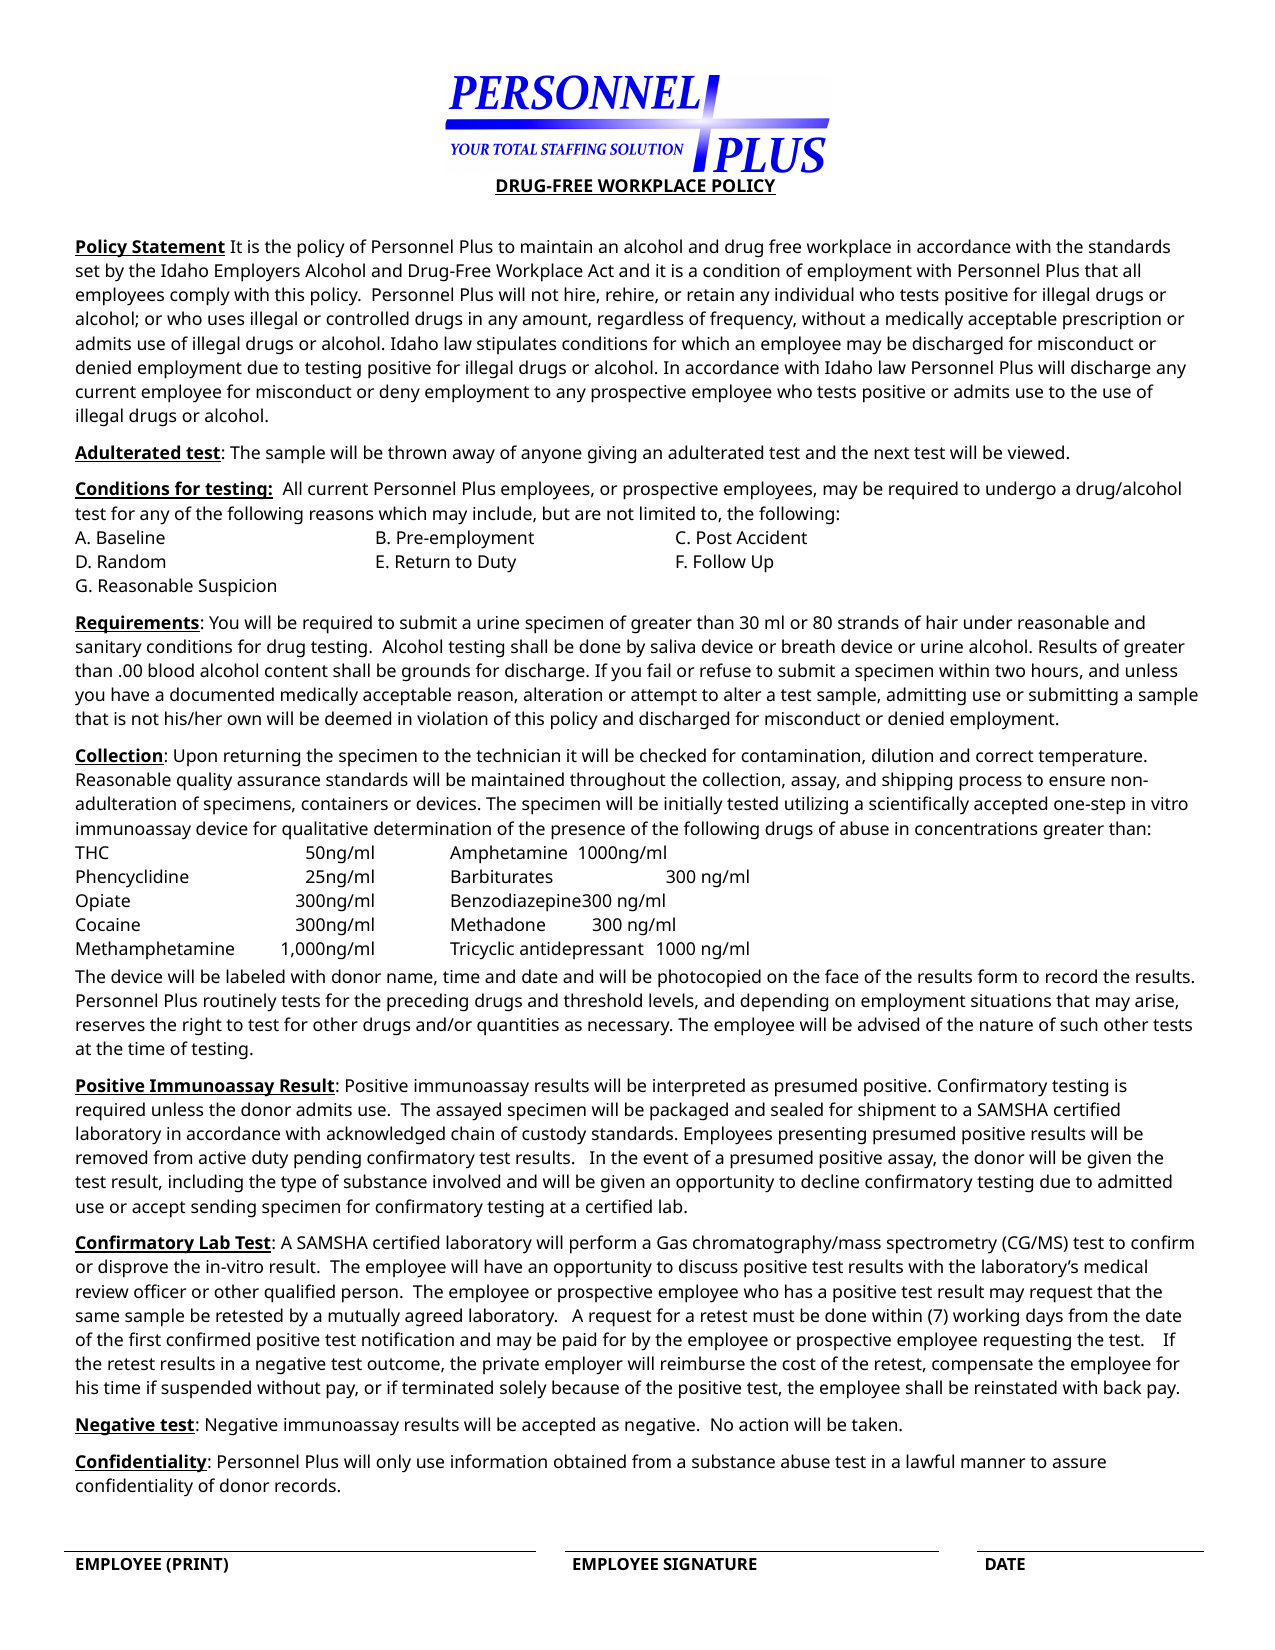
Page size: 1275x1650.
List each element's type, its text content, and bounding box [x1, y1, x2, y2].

text Requirements: You will be required to submit a urine specimen of greater than 30 ml or 80 strands of hair under reasonable and sanitary conditions for drug testing. Alcohol testing shall be done by saliva device or breath device or urine alcohol. Results of greater than .00 blood alcohol content shall be grounds for discharge. If you fail or refuse to submit a specimen within two hours, and unless you have a documented medically acceptable reason, alteration or attempt to alter a test sample, admitting use or submitting a sample that is not his/her own will be deemed in violation of this policy and discharged for misconduct or denied employment. [75, 610, 1200, 731]
text Collection: Upon returning the specimen to the technician it will be checked for contamination, dilution and correct temperature. Reasonable quality assurance standards will be maintained throughout the collection, assay, and shipping process to ensure non-adulteration of specimens, containers or devices. The specimen will be initially tested utilizing a scientifically accepted one-step in vitro immunoassay device for qualitative determination of the presence of the following drugs of abuse in concentrations greater than: [75, 743, 1200, 840]
text A. Baseline B. Pre-employment C. Post Accident [75, 525, 1200, 549]
text Adulterated test: The sample will be thrown away of anyone giving an adulterated test and the next test will be viewed. [75, 440, 1200, 464]
text Policy Statement It is the policy of Personnel Plus to maintain an alcohol and drug free workplace in accordance with the standards set by the Idaho Employers Alcohol and Drug-Free Workplace Act and it is a condition of employment with Personnel Plus that all employees comply with this policy. Personnel Plus will not hire, rehire, or retain any individual who tests positive for illegal drugs or alcohol; or who uses illegal or controlled drugs in any amount, regardless of frequency, without a medically acceptable prescription or admits use of illegal drugs or alcohol. Idaho law stipulates conditions for which an employee may be discharged for misconduct or denied employment due to testing positive for illegal drugs or alcohol. In accordance with Idaho law Personnel Plus will discharge any current employee for misconduct or deny employment to any prospective employee who tests positive or admits use to the use of illegal drugs or alcohol. [75, 234, 1200, 428]
text Methamphetamine 1,000ng/ml Tricyclic antidepressant 1000 ng/ml [75, 937, 1200, 961]
text Conditions for testing: All current Personnel Plus employees, or prospective employees, may be required to undergo a drug/alcohol test for any of the following reasons which may include, but are not limited to, the following: [75, 477, 1200, 525]
text G. Reasonable Suspicion [75, 573, 1200, 598]
text DRUG-FREE WORKPLACE POLICY [75, 173, 1196, 198]
text Positive Immunoassay Result: Positive immunoassay results will be interpreted as presumed positive. Confirmatory testing is required unless the donor admits use. The assayed specimen will be packaged and sealed for shipment to a SAMSHA certified laboratory in accordance with acknowledged chain of custody standards. Employees presenting presumed positive results will be removed from active duty pending confirmatory test results. In the event of a presumed positive assay, the donor will be given the test result, including the type of substance involved and will be given an opportunity to decline confirmatory testing due to admitted use or accept sending specimen for confirmatory testing at a certified lab. [75, 1073, 1200, 1218]
text Confidentiality: Personnel Plus will only use information obtained from a substance abuse test in a lawful manner to assure confidentiality of donor records. [75, 1449, 1200, 1497]
text Cocaine 300ng/ml Methadone 300 ng/ml [75, 913, 1200, 937]
text Phencyclidine 25ng/ml Barbiturates 300 ng/ml [75, 864, 1200, 888]
text D. Random E. Return to Duty F. Follow Up [75, 549, 1200, 573]
text THC 50ng/ml Amphetamine 1000ng/ml [75, 840, 1200, 864]
text Opiate 300ng/ml Benzodiazepine 300 ng/ml [75, 888, 1200, 913]
text Negative test: Negative immunoassay results will be accepted as negative. No action will be taken. [75, 1412, 1200, 1437]
text Confirmatory Lab Test: A SAMSHA certified laboratory will perform a Gas chromatography/mass spectrometry (CG/MS) test to confirm or disprove the in-vitro result. The employee will have an opportunity to discuss positive test results with the laboratory’s medical review officer or other qualified person. The employee or prospective employee who has a positive test result may request that the same sample be retested by a mutually agreed laboratory. A request for a retest must be done within (7) working days from the date of the first confirmed positive test notification and may be paid for by the employee or prospective employee requesting the test. If the retest results in a negative test outcome, the private employer will reimburse the cost of the retest, compensate the employee for his time if suspended without pay, or if terminated solely because of the positive test, the employee shall be reinstated with back pay. [75, 1231, 1200, 1400]
text The device will be labeled with donor name, time and date and will be photocopied on the face of the results form to record the results. Personnel Plus routinely tests for the preceding drugs and threshold levels, and depending on employment situations that may arise, reserves the right to test for other drugs and/or quantities as necessary. The employee will be advised of the nature of such other tests at the time of testing. [75, 964, 1200, 1061]
